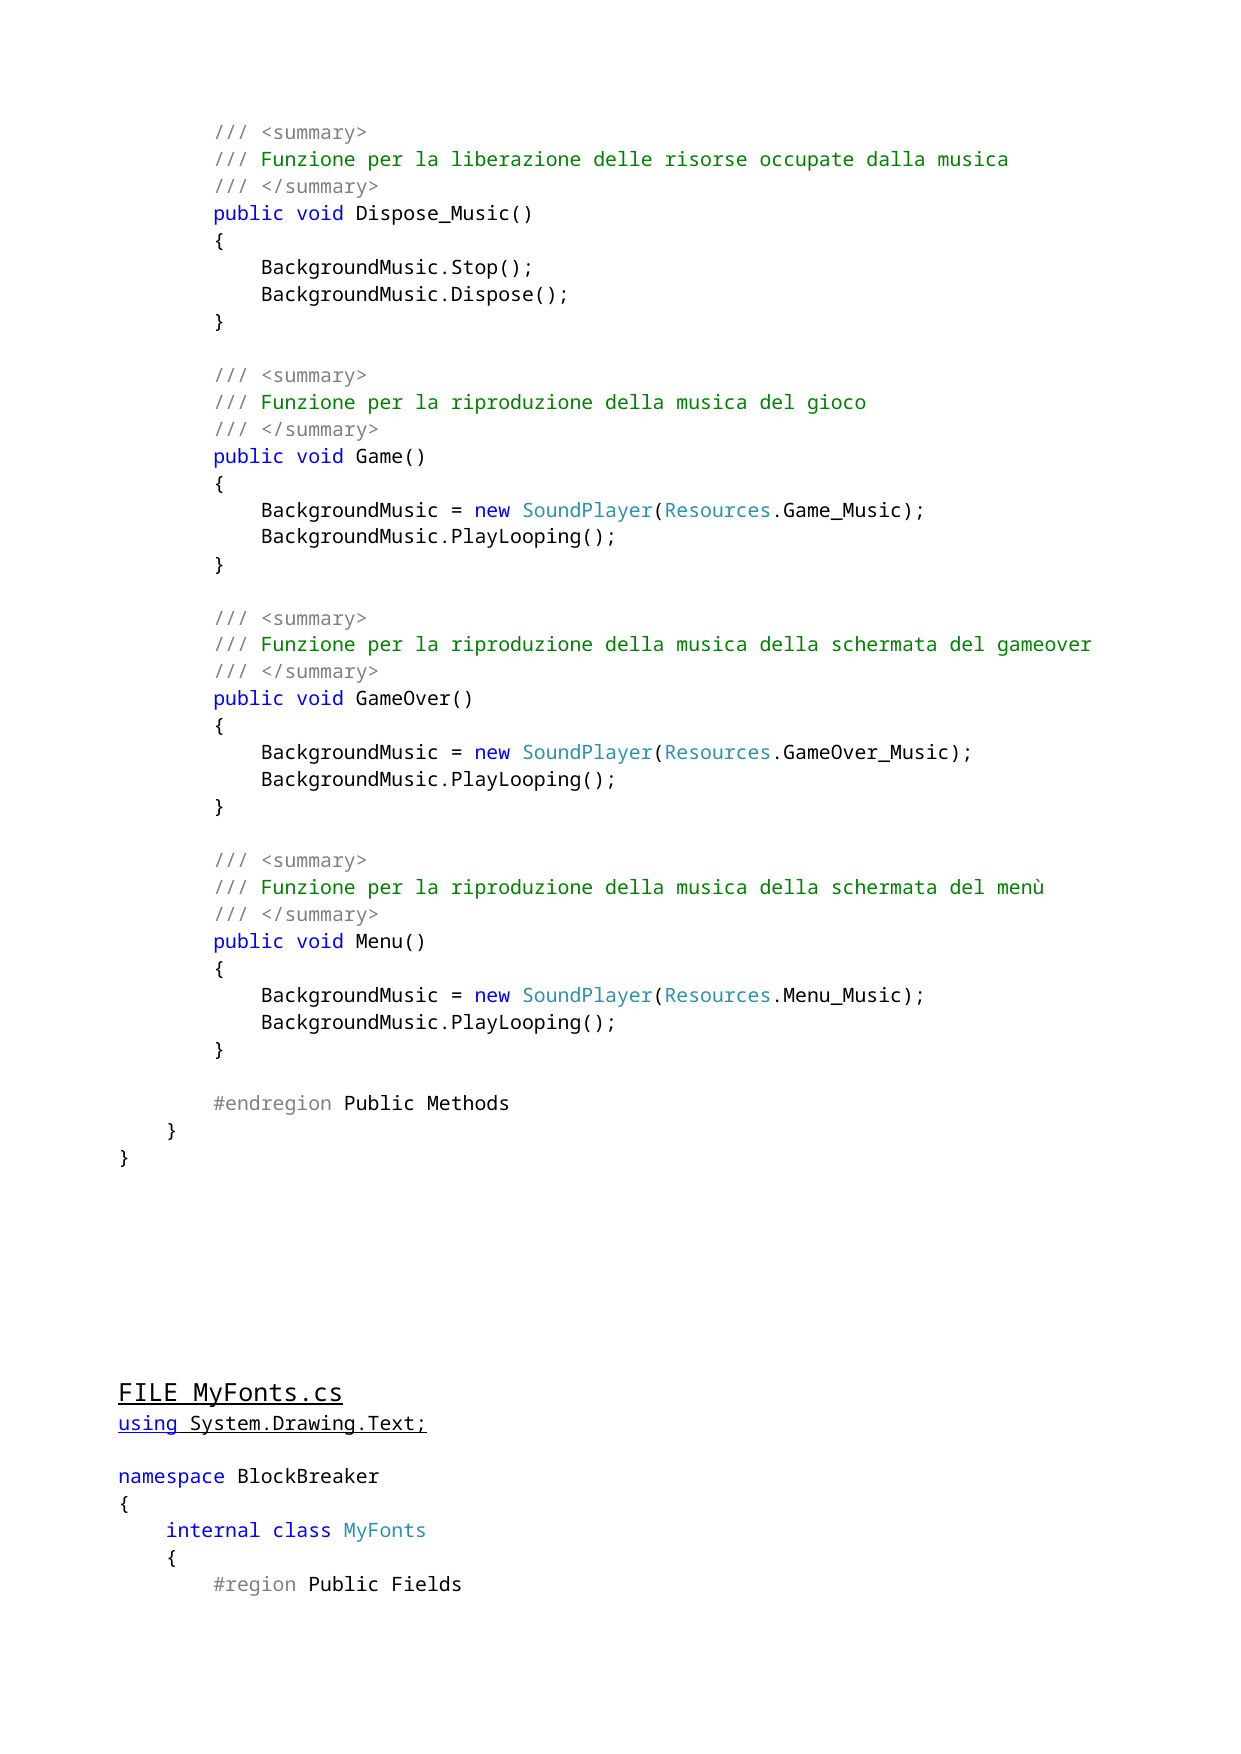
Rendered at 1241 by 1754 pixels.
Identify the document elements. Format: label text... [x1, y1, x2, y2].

text { [118, 1544, 1122, 1571]
text /// </summary> [118, 658, 1122, 685]
text /// Funzione per la liberazione delle risorse occupate dalla musica [118, 145, 1122, 172]
text internal class MyFonts [118, 1517, 1122, 1544]
text /// Funzione per la riproduzione della musica del gioco [118, 388, 1122, 415]
text /// </summary> [118, 172, 1122, 199]
text BackgroundMusic = new SoundPlayer(Resources.Game_Music); [118, 496, 1122, 523]
text namespace BlockBreaker [118, 1463, 1122, 1490]
text /// <summary> [118, 361, 1122, 388]
text { [118, 226, 1122, 253]
text /// </summary> [118, 415, 1122, 442]
text BackgroundMusic.Stop(); [118, 253, 1122, 280]
text FILE MyFonts.cs [118, 1375, 1122, 1409]
text } [118, 793, 1122, 819]
text /// <summary> [118, 847, 1122, 873]
text BackgroundMusic.PlayLooping(); [118, 523, 1122, 550]
text { [118, 712, 1122, 739]
text } [118, 550, 1122, 577]
text BackgroundMusic.PlayLooping(); [118, 1008, 1122, 1035]
text public void Game() [118, 442, 1122, 469]
text public void GameOver() [118, 685, 1122, 712]
text BackgroundMusic.PlayLooping(); [118, 766, 1122, 793]
text /// </summary> [118, 901, 1122, 927]
text /// Funzione per la riproduzione della musica della schermata del gameover [118, 631, 1122, 658]
text public void Menu() [118, 927, 1122, 954]
text /// Funzione per la riproduzione della musica della schermata del menù [118, 873, 1122, 901]
text #region Public Fields [118, 1571, 1122, 1598]
text /// <summary> [118, 118, 1122, 145]
text /// <summary> [118, 604, 1122, 631]
text using System.Drawing.Text; [118, 1409, 1122, 1436]
text } [118, 307, 1122, 334]
text { [118, 954, 1122, 981]
text #endregion Public Methods [118, 1089, 1122, 1116]
text public void Dispose_Music() [118, 199, 1122, 226]
text { [118, 1490, 1122, 1517]
text } [118, 1143, 1122, 1170]
text BackgroundMusic.Dispose(); [118, 280, 1122, 307]
text } [118, 1116, 1122, 1143]
text { [118, 469, 1122, 496]
text BackgroundMusic = new SoundPlayer(Resources.Menu_Music); [118, 981, 1122, 1008]
text BackgroundMusic = new SoundPlayer(Resources.GameOver_Music); [118, 739, 1122, 766]
text } [118, 1035, 1122, 1062]
